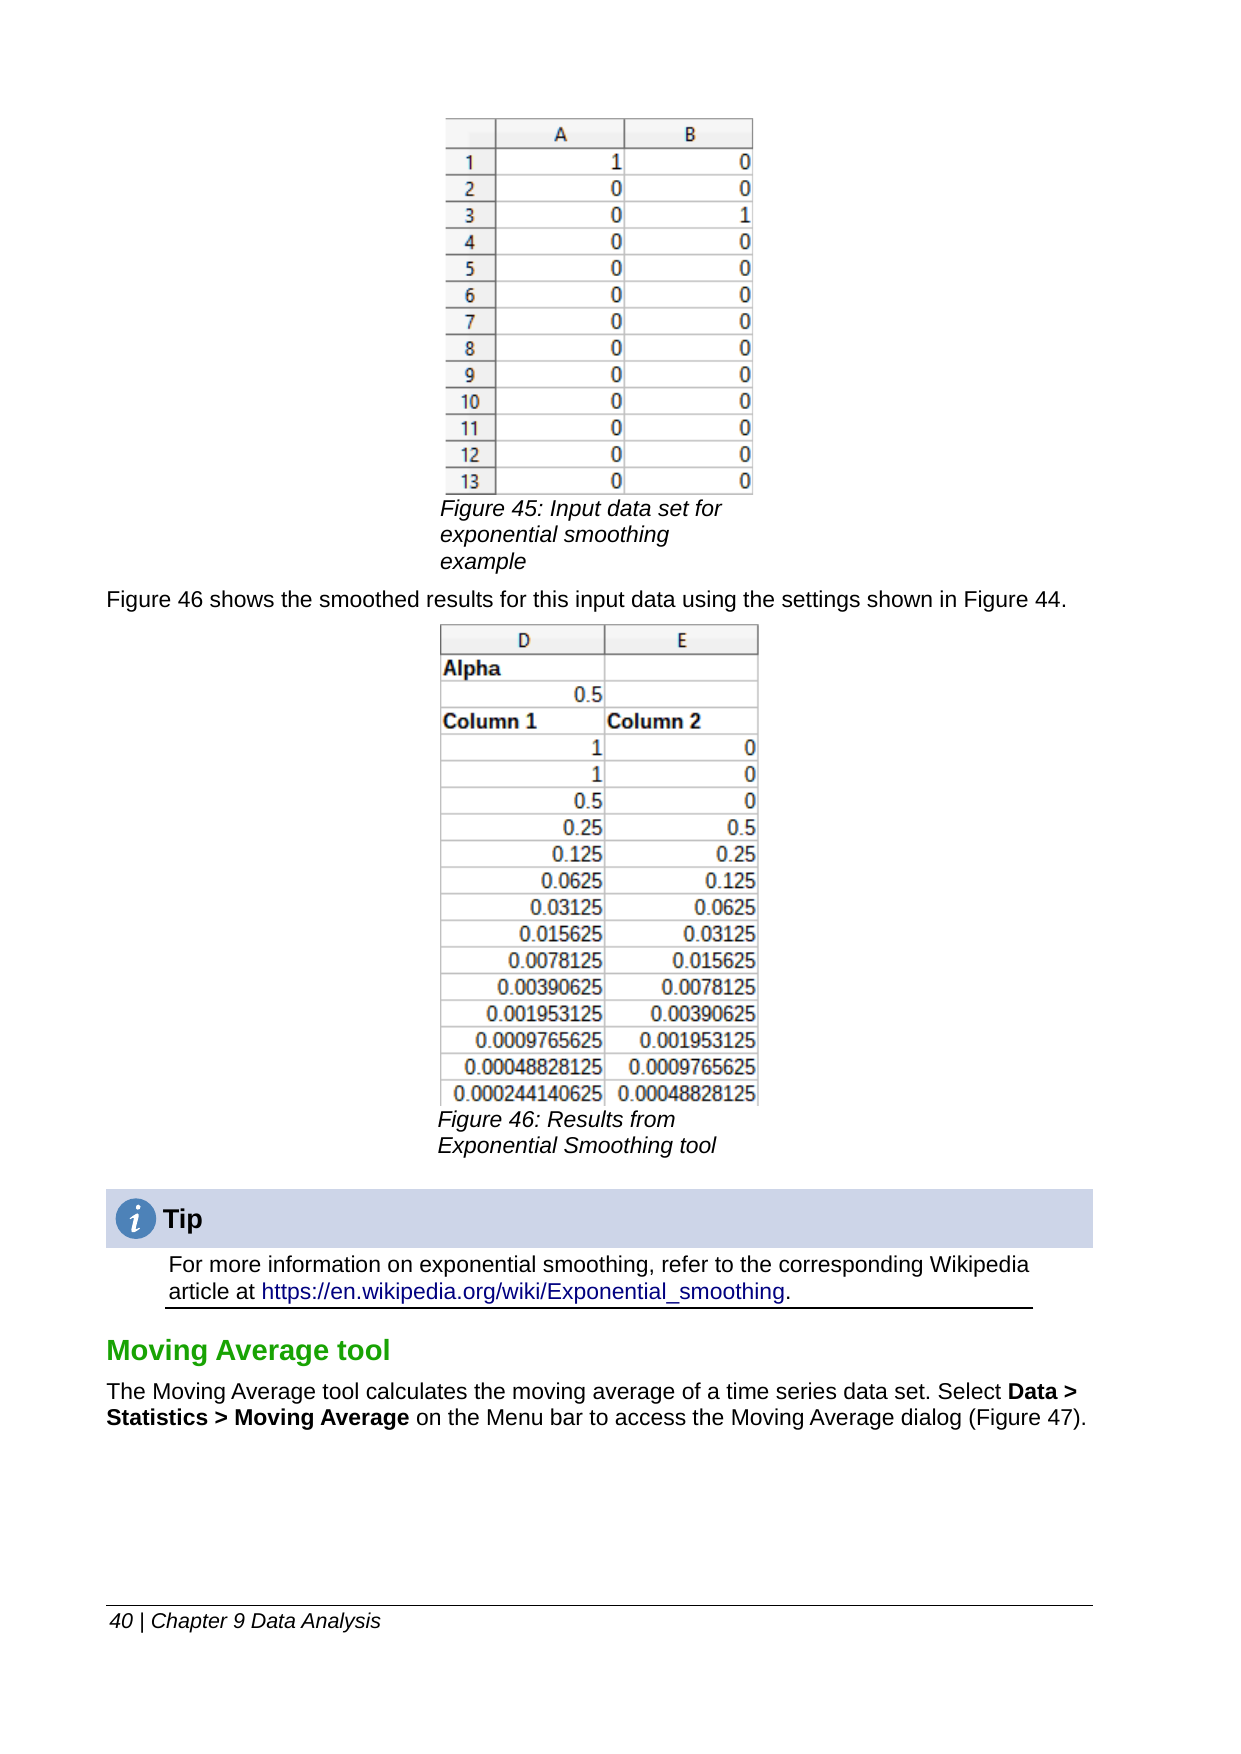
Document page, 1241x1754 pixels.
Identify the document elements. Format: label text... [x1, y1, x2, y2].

picture [440, 624, 759, 1106]
text Figure 46: Results from Exponential Smoothing tool [437, 625, 762, 1159]
text The Moving Average tool calculates the moving average of a time series data set. Select Data > Statistics > Moving Average on the Menu bar to access the Moving Average dialog (Figure 47). [106, 1378, 1093, 1431]
subtitle Tip [106, 1189, 1093, 1248]
text For more information on exponential smoothing, refer to the corresponding Wikipedia article at https://en.wikipedia.org/wiki/Exponential_smoothing. [165, 1248, 1033, 1307]
subtitle Moving Average tool [106, 1333, 1093, 1366]
text Figure 45: Input data set for exponential smoothing example [440, 118, 759, 574]
text Figure 46 shows the smoothed results for this input data using the settings shown in Figure 44. [106, 586, 1093, 612]
picture [445, 118, 754, 495]
